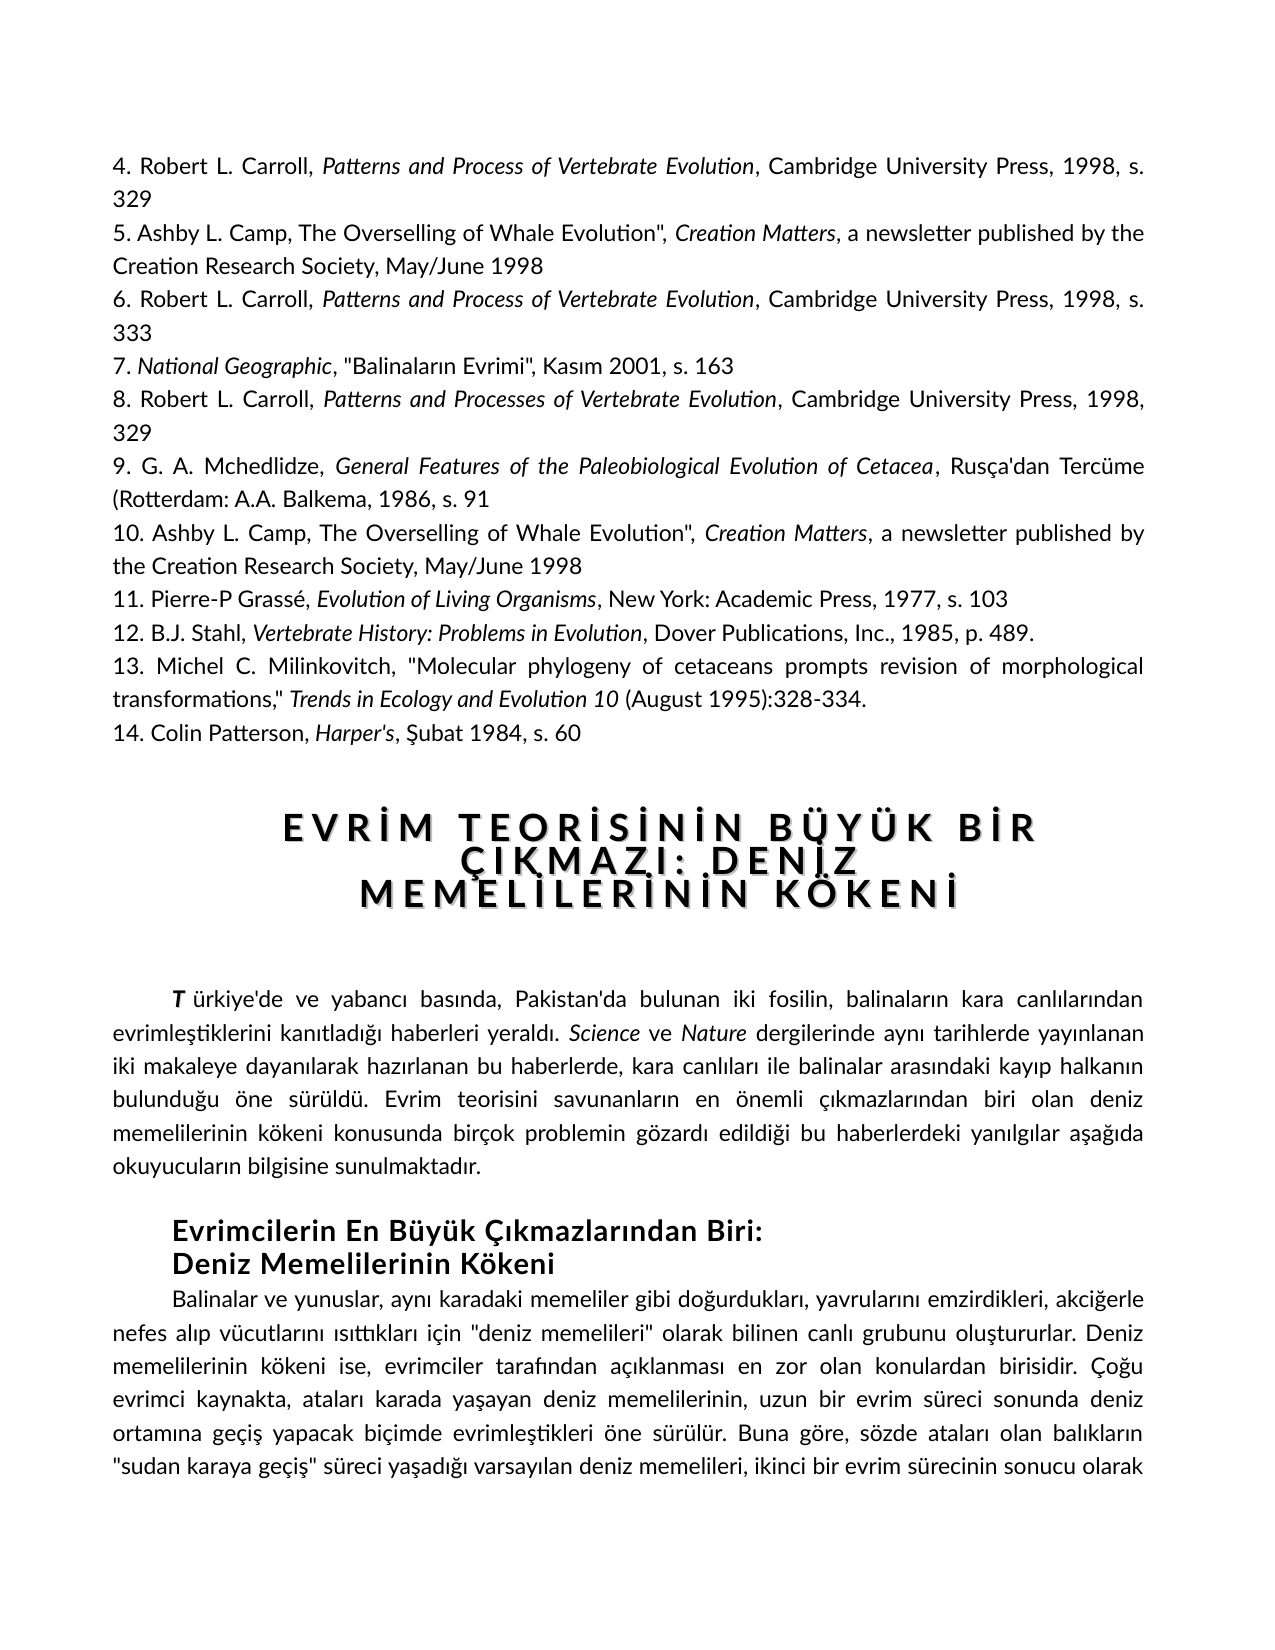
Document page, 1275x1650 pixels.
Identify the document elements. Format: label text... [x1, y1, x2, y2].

text EVRİM TEORİSİNİN BÜYÜK BİR ÇIKMAZI: DENİZ [172, 814, 820, 881]
text 9. G. A. Mchedlidze, General Features of the Paleobiological Evolution of Cetacea, Rusça'dan Tercüme (Rotterdam: A.A. Balkema, 1986, s. 91 [112, 448, 1145, 514]
text 5. Ashby L. Camp, The Overselling of Whale Evolution", Creation Matters, a newsletter published by the Creation Research Society, May/June 1998 [112, 214, 1145, 281]
text Türkiye'de ve yabancı basında, Pakistan'da bulunan iki fosilin, balinaların kara canlılarından evrimleştiklerini kanıtladığı haberleri yeraldı. Science ve Nature dergilerinde aynı tarihlerde yayınlanan iki makaleye dayanılarak hazırlanan bu haberlerde, kara canlıları ile balinalar arasındaki kayıp halkanın bulunduğu öne sürüldü. Evrim teorisini savunanların en önemli çıkmazlarından biri olan deniz memelilerinin kökeni konusunda birçok problemin gözardı edildiği bu haberlerdeki yanılgılar aşağıda okuyucuların bilgisine sunulmaktadır. [112, 981, 1145, 1181]
text 4. Robert L. Carroll, Patterns and Process of Vertebrate Evolution, Cambridge University Press, 1998, s. 329 [112, 148, 1145, 214]
text 7. National Geographic, "Balinaların Evrimi", Kasım 2001, s. 163 [112, 348, 1145, 381]
text 14. Colin Patterson, Harper's, Şubat 1984, s. 60 [112, 714, 1145, 748]
text 12. B.J. Stahl, Vertebrate History: Problems in Evolution, Dover Publications, Inc., 1985, p. 489. [112, 614, 1145, 648]
text EVRİM TEORİSİNİN BÜYÜK BİR ÇIKMAZI: DENİZ [821, 814, 1145, 881]
text 8. Robert L. Carroll, Patterns and Processes of Vertebrate Evolution, Cambridge University Press, 1998, 329 [112, 381, 1145, 448]
text 13. Michel C. Milinkovitch, "Molecular phylogeny of cetaceans prompts revision of morphological transformations," Trends in Ecology and Evolution 10 (August 1995):328-334. [112, 648, 1145, 714]
text 6. Robert L. Carroll, Patterns and Process of Vertebrate Evolution, Cambridge University Press, 1998, s. 333 [112, 281, 1145, 348]
text MEMELİLERİNİN KÖKENİ [172, 881, 1145, 914]
text Evrimcilerin En Büyük Çıkmazlarından Biri: [112, 1214, 1145, 1248]
text Balinalar ve yunuslar, aynı karadaki memeliler gibi doğurdukları, yavrularını emzirdikleri, akciğerle nefes alıp vücutlarını ısıttıkları için "deniz memelileri" olarak bilinen canlı grubunu oluştururlar. Deniz memelilerinin kökeni ise, evrimciler tarafından açıklanması en zor olan konulardan birisidir. Çoğu evrimci kaynakta, ataları karada yaşayan deniz memelilerinin, uzun bir evrim süreci sonunda deniz ortamına geçiş yapacak biçimde evrimleştikleri öne sürülür. Buna göre, sözde ataları olan balıkların "sudan karaya geçiş" süreci yaşadığı varsayılan deniz memelileri, ikinci bir evrim sürecinin sonucu olarak [112, 1281, 1145, 1481]
text Deniz Memelilerinin Kökeni [112, 1248, 1145, 1281]
text 11. Pierre-P Grassé, Evolution of Living Organisms, New York: Academic Press, 1977, s. 103 [112, 581, 1145, 614]
text 10. Ashby L. Camp, The Overselling of Whale Evolution", Creation Matters, a newsletter published by the Creation Research Society, May/June 1998 [112, 514, 1145, 581]
